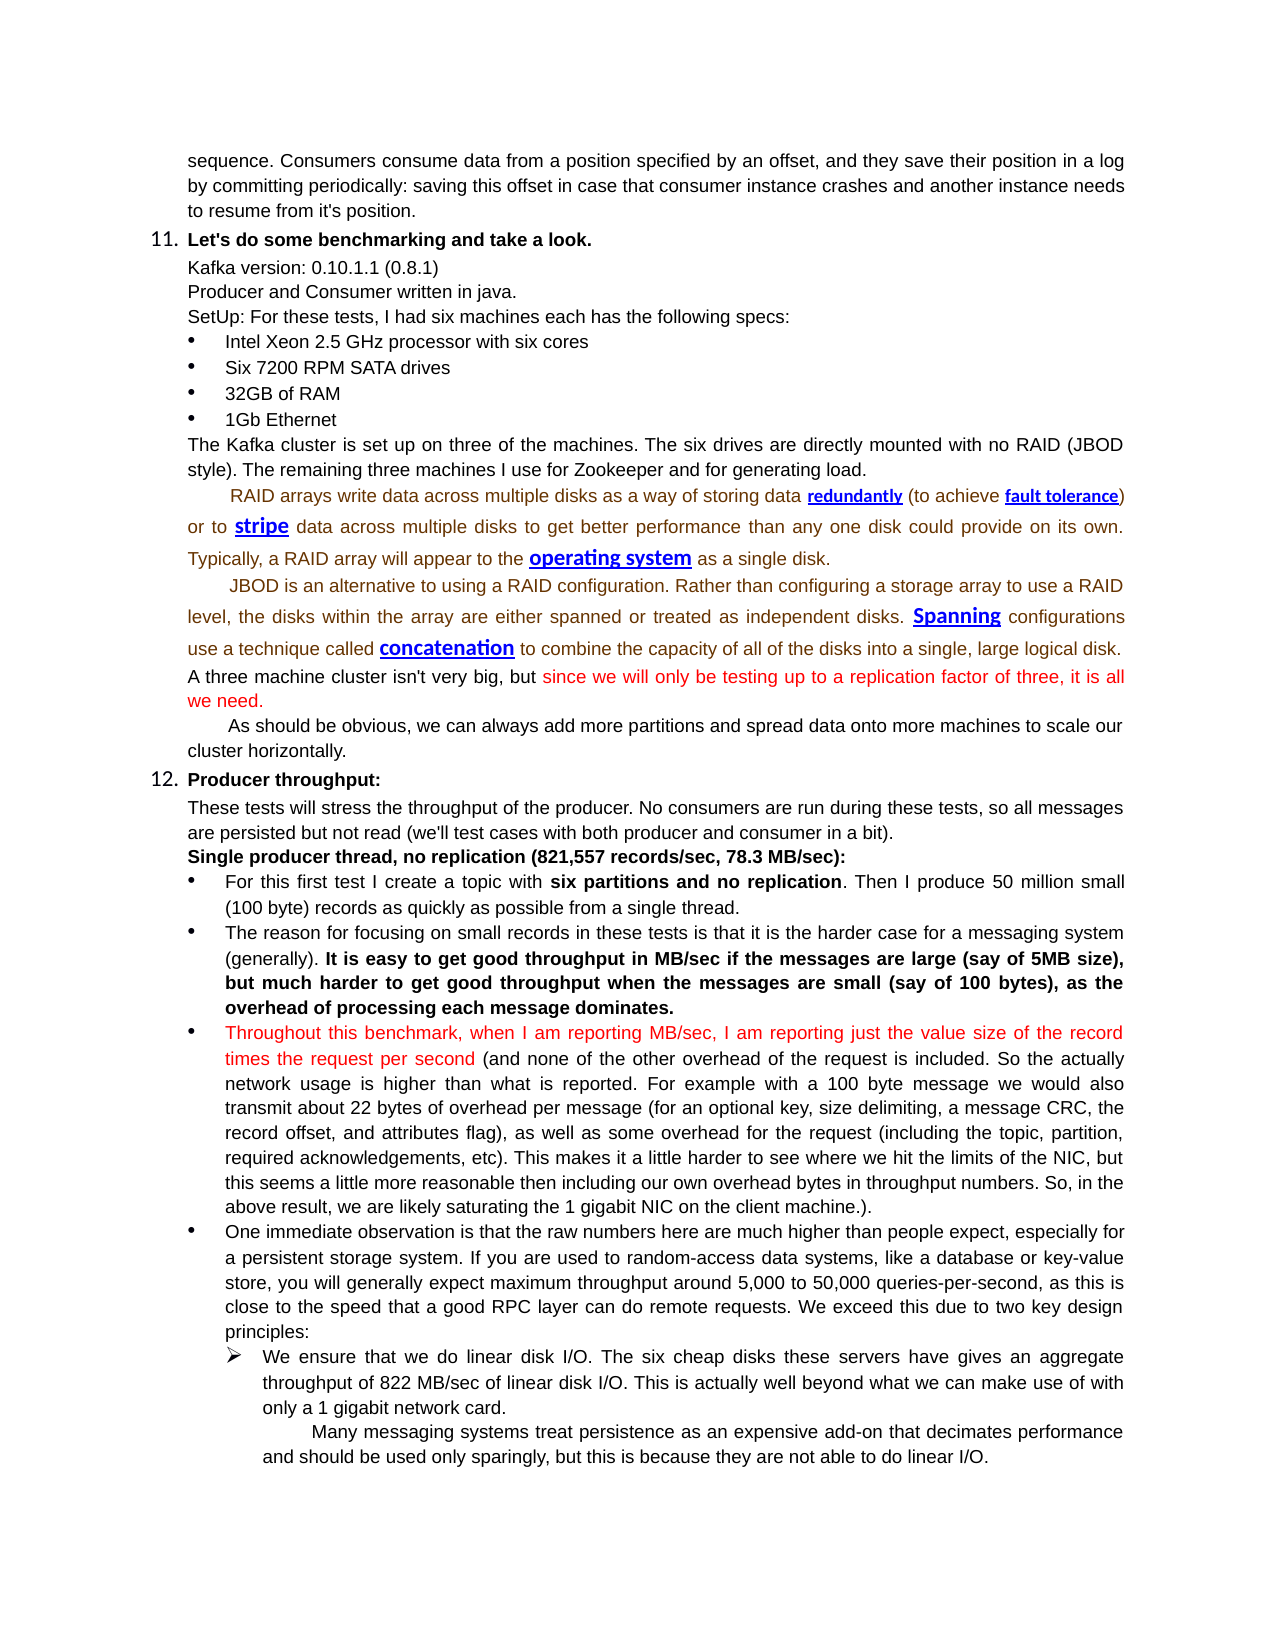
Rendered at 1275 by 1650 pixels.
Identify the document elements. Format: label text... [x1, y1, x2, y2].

list JBOD is an alternative to using a RAID configuration. Rather than configuring a storage array to use a RAID level, the disks within the array are either spanned or treated as independent disks. Spanning configurations use a technique called concatenation to combine the capacity of all of the disks into a single, large logical disk. [150, 575, 1125, 661]
list One immediate observation is that the raw numbers here are much higher than people expect, especially for a persistent storage system. If you are used to random-access data systems, like a database or key-value store, you will generally expect maximum throughput around 5,000 to 50,000 queries-per-second, as this is close to the speed that a good RPC layer can do remote requests. We exceed this due to two key design principles: [187, 1221, 1125, 1343]
list 32GB of RAM [187, 383, 1125, 405]
list Producer and Consumer written in java. [150, 281, 1125, 303]
list 1Gb Ethernet [187, 408, 1125, 431]
list Producer throughput: [150, 764, 1125, 793]
list These tests will stress the throughput of the producer. No consumers are run during these tests, so all messages are persisted but not read (we'll test cases with both producer and consumer in a bit). [150, 797, 1125, 843]
list Six 7200 RPM SATA drives [187, 357, 1125, 379]
list sequence. Consumers consume data from a position specified by an offset, and they save their position in a log by committing periodically: saving this offset in case that consumer instance crashes and another instance needs to resume from it's position. [150, 150, 1125, 221]
list SetUp: For these tests, I had six machines each has the following specs: [150, 306, 1125, 328]
list Throughout this benchmark, when I am reporting MB/sec, I am reporting just the value size of the record times the request per second (and none of the other overhead of the request is included. So the actually network usage is higher than what is reported. For example with a 100 byte message we would also transmit about 22 bytes of overhead per message (for an optional key, size delimiting, a message CRC, the record offset, and attributes flag), as well as some overhead for the request (including the topic, partition, required acknowledgements, etc). This makes it a little harder to see where we hit the limits of the NIC, but this seems a little more reasonable then including our own overhead bytes in throughput numbers. So, in the above result, we are likely saturating the 1 gigabit NIC on the client machine.). [187, 1022, 1125, 1218]
list Let's do some benchmarking and take a look. [150, 224, 1125, 252]
list The Kafka cluster is set up on three of the machines. The six drives are directly mounted with no RAID (JBOD style). The remaining three machines I use for Zookeeper and for generating load. [150, 434, 1125, 481]
list We ensure that we do linear disk I/O. The six cheap disks these servers have gives an aggregate throughput of 822 MB/sec of linear disk I/O. This is actually well beyond what we can make use of with only a 1 gigabit network card. [225, 1346, 1125, 1418]
list The reason for focusing on small records in these tests is that it is the harder case for a messaging system (generally). It is easy to get good throughput in MB/sec if the messages are large (say of 5MB size), but much harder to get good throughput when the messages are small (say of 100 bytes), as the overhead of processing each message dominates. [187, 922, 1125, 1018]
list For this first test I create a topic with six partitions and no replication. Then I produce 50 million small (100 byte) records as quickly as possible from a single thread. [187, 871, 1125, 918]
list Kafka version: 0.10.1.1 (0.8.1) [150, 257, 1125, 278]
list Single producer thread, no replication (821,557 records/sec, 78.3 MB/sec): [150, 846, 1125, 868]
list A three machine cluster isn't very big, but since we will only be testing up to a replication factor of three, it is all we need. [150, 665, 1125, 712]
list Intel Xeon 2.5 GHz processor with six cores [187, 331, 1125, 353]
list As should be obvious, we can always add more partitions and spread data onto more machines to scale our cluster horizontally. [150, 715, 1125, 761]
list Many messaging systems treat persistence as an expensive add-on that decimates performance and should be used only sparingly, but this is because they are not able to do linear I/O. [225, 1421, 1125, 1468]
list RAID arrays write data across multiple disks as a way of storing data redundantly (to achieve fault tolerance) or to stripe data across multiple disks to get better performance than any one disk could provide on its own. Typically, a RAID array will appear to the operating system as a single disk. [150, 484, 1125, 571]
